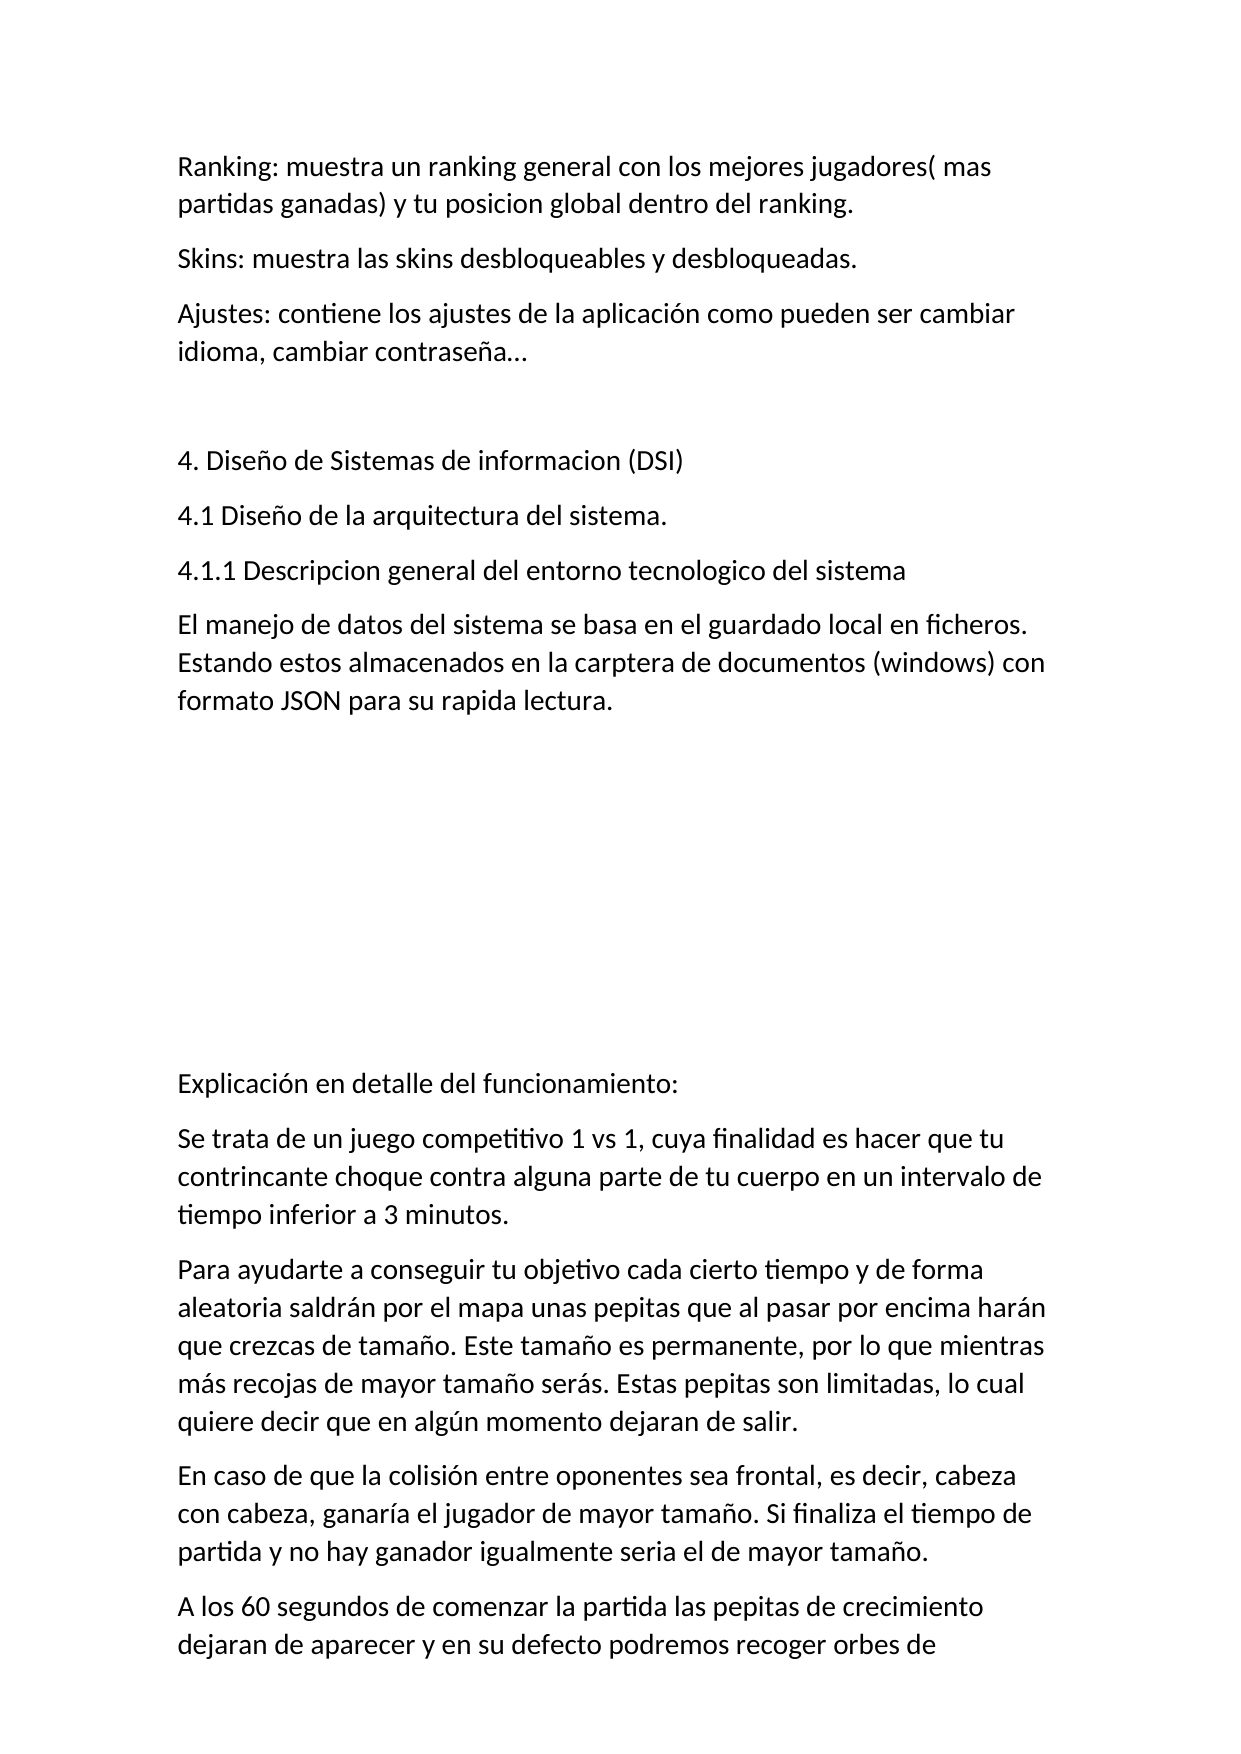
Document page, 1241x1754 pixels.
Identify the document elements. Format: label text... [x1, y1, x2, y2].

text 4.1 Diseño de la arquitectura del sistema. [177, 497, 1063, 533]
text 4.1.1 Descripcion general del entorno tecnologico del sistema [177, 552, 1063, 587]
text Para ayudarte a conseguir tu objetivo cada cierto tiempo y de forma aleatoria saldrán por el mapa unas pepitas que al pasar por encima harán que crezcas de tamaño. Este tamaño es permanente, por lo que mientras más recojas de mayor tamaño serás. Estas pepitas son limitadas, lo cual quiere decir que en algún momento dejaran de salir. [177, 1251, 1063, 1438]
text Ranking: muestra un ranking general con los mejores jugadores( mas partidas ganadas) y tu posicion global dentro del ranking. [177, 148, 1063, 221]
text El manejo de datos del sistema se basa en el guardado local en ficheros. Estando estos almacenados en la carptera de documentos (windows) con formato JSON para su rapida lectura. [177, 606, 1063, 718]
text Explicación en detalle del funcionamiento: [177, 1065, 1063, 1101]
text Se trata de un juego competitivo 1 vs 1, cuya finalidad es hacer que tu contrincante choque contra alguna parte de tu cuerpo en un intervalo de tiempo inferior a 3 minutos. [177, 1120, 1063, 1232]
text En caso de que la colisión entre oponentes sea frontal, es decir, cabeza con cabeza, ganaría el jugador de mayor tamaño. Si finaliza el tiempo de partida y no hay ganador igualmente seria el de mayor tamaño. [177, 1457, 1063, 1569]
text Skins: muestra las skins desbloqueables y desbloqueadas. [177, 240, 1063, 276]
text 4. Diseño de Sistemas de informacion (DSI) [177, 442, 1063, 478]
text Ajustes: contiene los ajustes de la aplicación como pueden ser cambiar idioma, cambiar contraseña… [177, 295, 1063, 369]
text A los 60 segundos de comenzar la partida las pepitas de crecimiento dejaran de aparecer y en su defecto podremos recoger orbes de [177, 1588, 1063, 1662]
